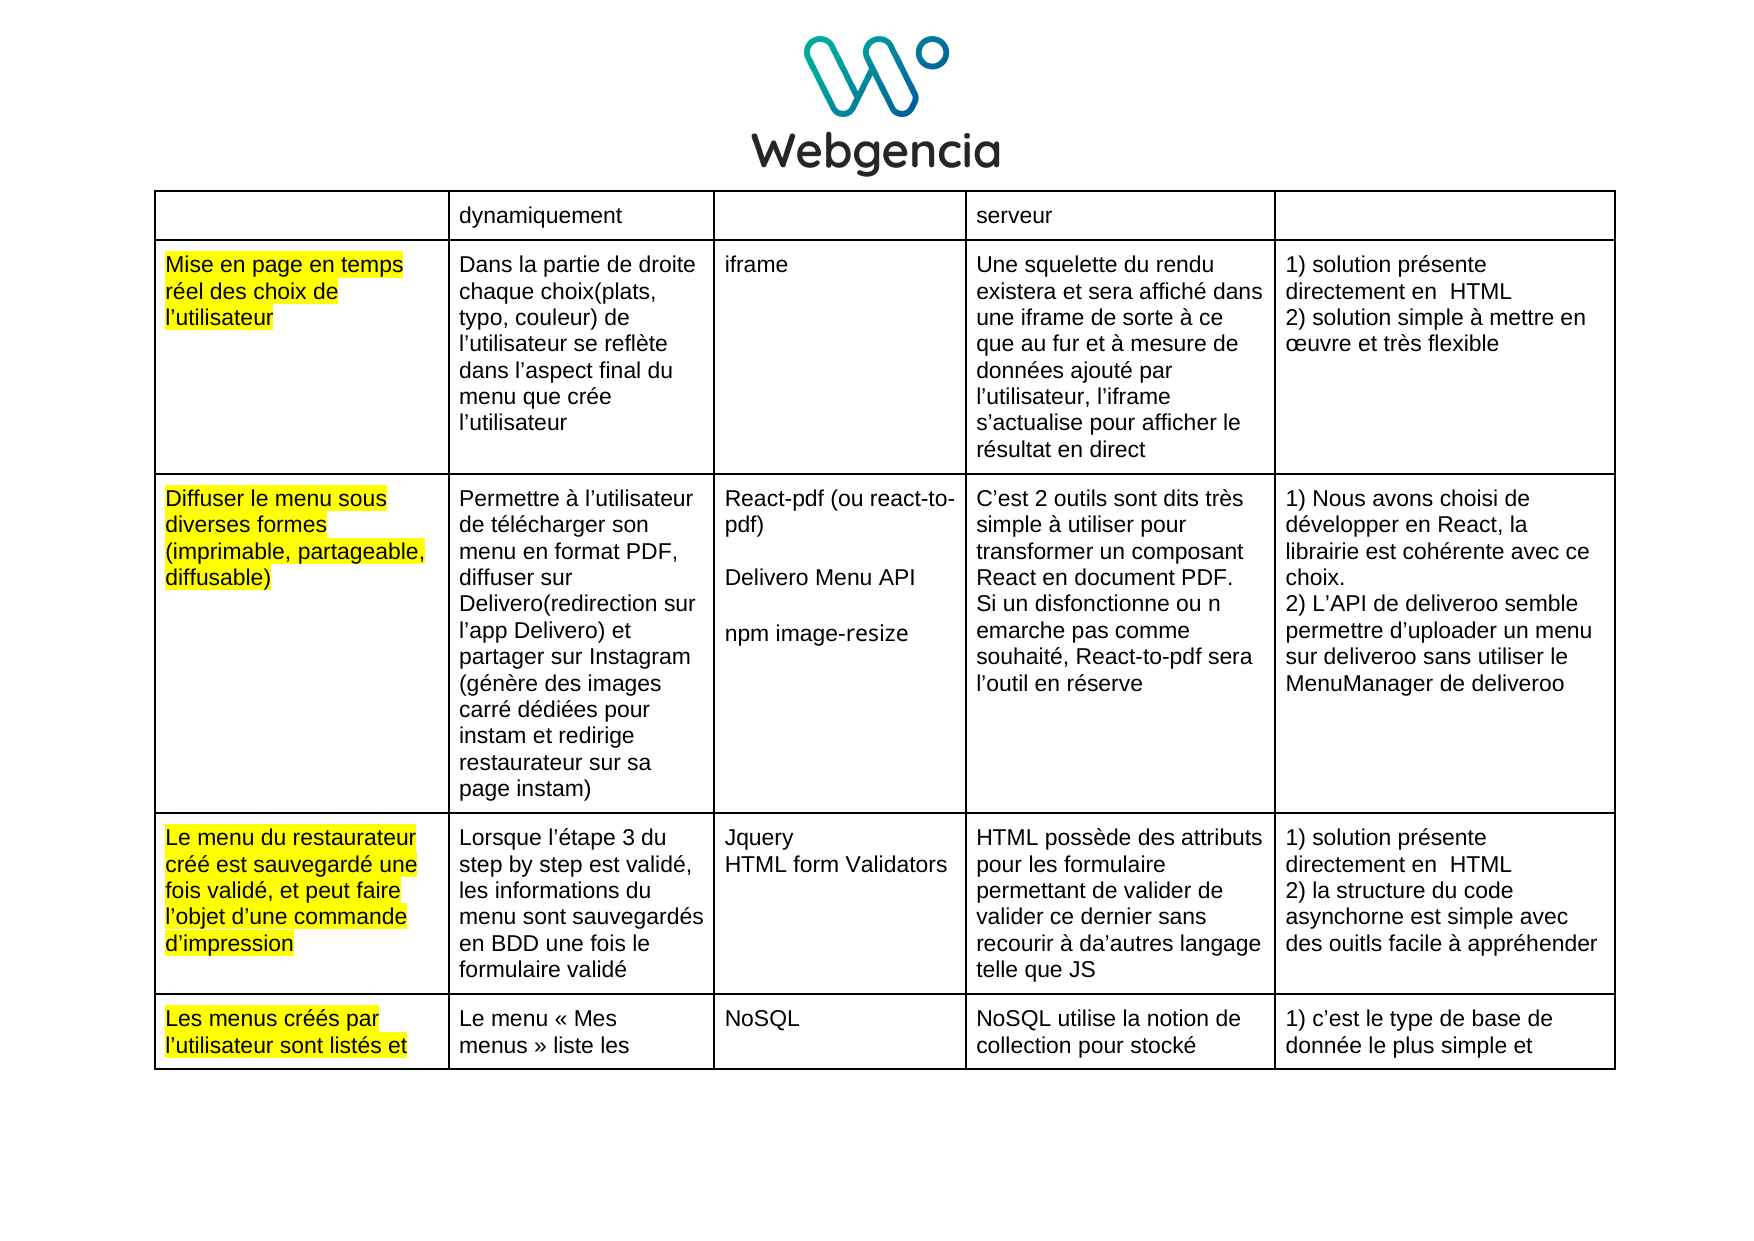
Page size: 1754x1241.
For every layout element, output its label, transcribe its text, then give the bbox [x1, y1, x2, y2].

table_cell [1276, 192, 1614, 239]
table_cell Le menu du restaurateur créé est sauvegardé une fois validé, et peut faire l’objet d’une commande d’impression [156, 814, 448, 993]
table_cell Lorsque l’étape 3 du step by step est validé, les informations du menu sont sauvegardés en BDD une fois le formulaire validé [450, 814, 713, 993]
table_cell iframe [715, 241, 965, 472]
table_cell Une squelette du rendu existera et sera affiché dans une iframe de sorte à ce que au fur et à mesure de données ajouté par l’utilisateur, l’iframe s’actualise pour afficher le résultat en direct [967, 241, 1274, 472]
picture [710, 23, 1043, 190]
table_cell Le menu « Mes menus » liste les [450, 995, 713, 1068]
table_cell [156, 192, 448, 239]
table_cell 1) c’est le type de base de donnée le plus simple et [1276, 995, 1614, 1068]
table_cell 1) solution présente directement en HTML 2) la structure du code asynchorne est simple avec des ouitls facile à appréhender [1276, 814, 1614, 993]
table_cell dynamiquement [450, 192, 713, 239]
table_cell React-pdf (ou react-to-pdf) Delivero Menu API npm image-resize [715, 475, 965, 812]
table_cell Jquery HTML form Validators [715, 814, 965, 993]
table_cell Les menus créés par l’utilisateur sont listés et [156, 995, 448, 1068]
table_cell Diffuser le menu sous diverses formes (imprimable, partageable, diffusable) [156, 475, 448, 812]
table_cell C’est 2 outils sont dits très simple à utiliser pour transformer un composant React en document PDF. Si un disfonctionne ou n emarche pas comme souhaité, React-to-pdf sera l’outil en réserve [967, 475, 1274, 812]
table_cell NoSQL [715, 995, 965, 1068]
table_cell HTML possède des attributs pour les formulaire permettant de valider de valider ce dernier sans recourir à da’autres langage telle que JS [967, 814, 1274, 993]
table_cell Dans la partie de droite chaque choix(plats, typo, couleur) de l’utilisateur se reflète dans l’aspect final du menu que crée l’utilisateur [450, 241, 713, 472]
table_cell [715, 192, 965, 239]
table_cell NoSQL utilise la notion de collection pour stocké [967, 995, 1274, 1068]
table_cell Permettre à l’utilisateur de télécharger son menu en format PDF, diffuser sur Delivero(redirection sur l’app Delivero) et partager sur Instagram (génère des images carré dédiées pour instam et redirige restaurateur sur sa page instam) [450, 475, 713, 812]
table_cell 1) Nous avons choisi de développer en React, la librairie est cohérente avec ce choix. 2) L’API de deliveroo semble permettre d’uploader un menu sur deliveroo sans utiliser le MenuManager de deliveroo [1276, 475, 1614, 812]
table_cell 1) solution présente directement en HTML 2) solution simple à mettre en œuvre et très flexible [1276, 241, 1614, 472]
table_cell Mise en page en temps réel des choix de l’utilisateur [156, 241, 448, 472]
table_cell serveur [967, 192, 1274, 239]
